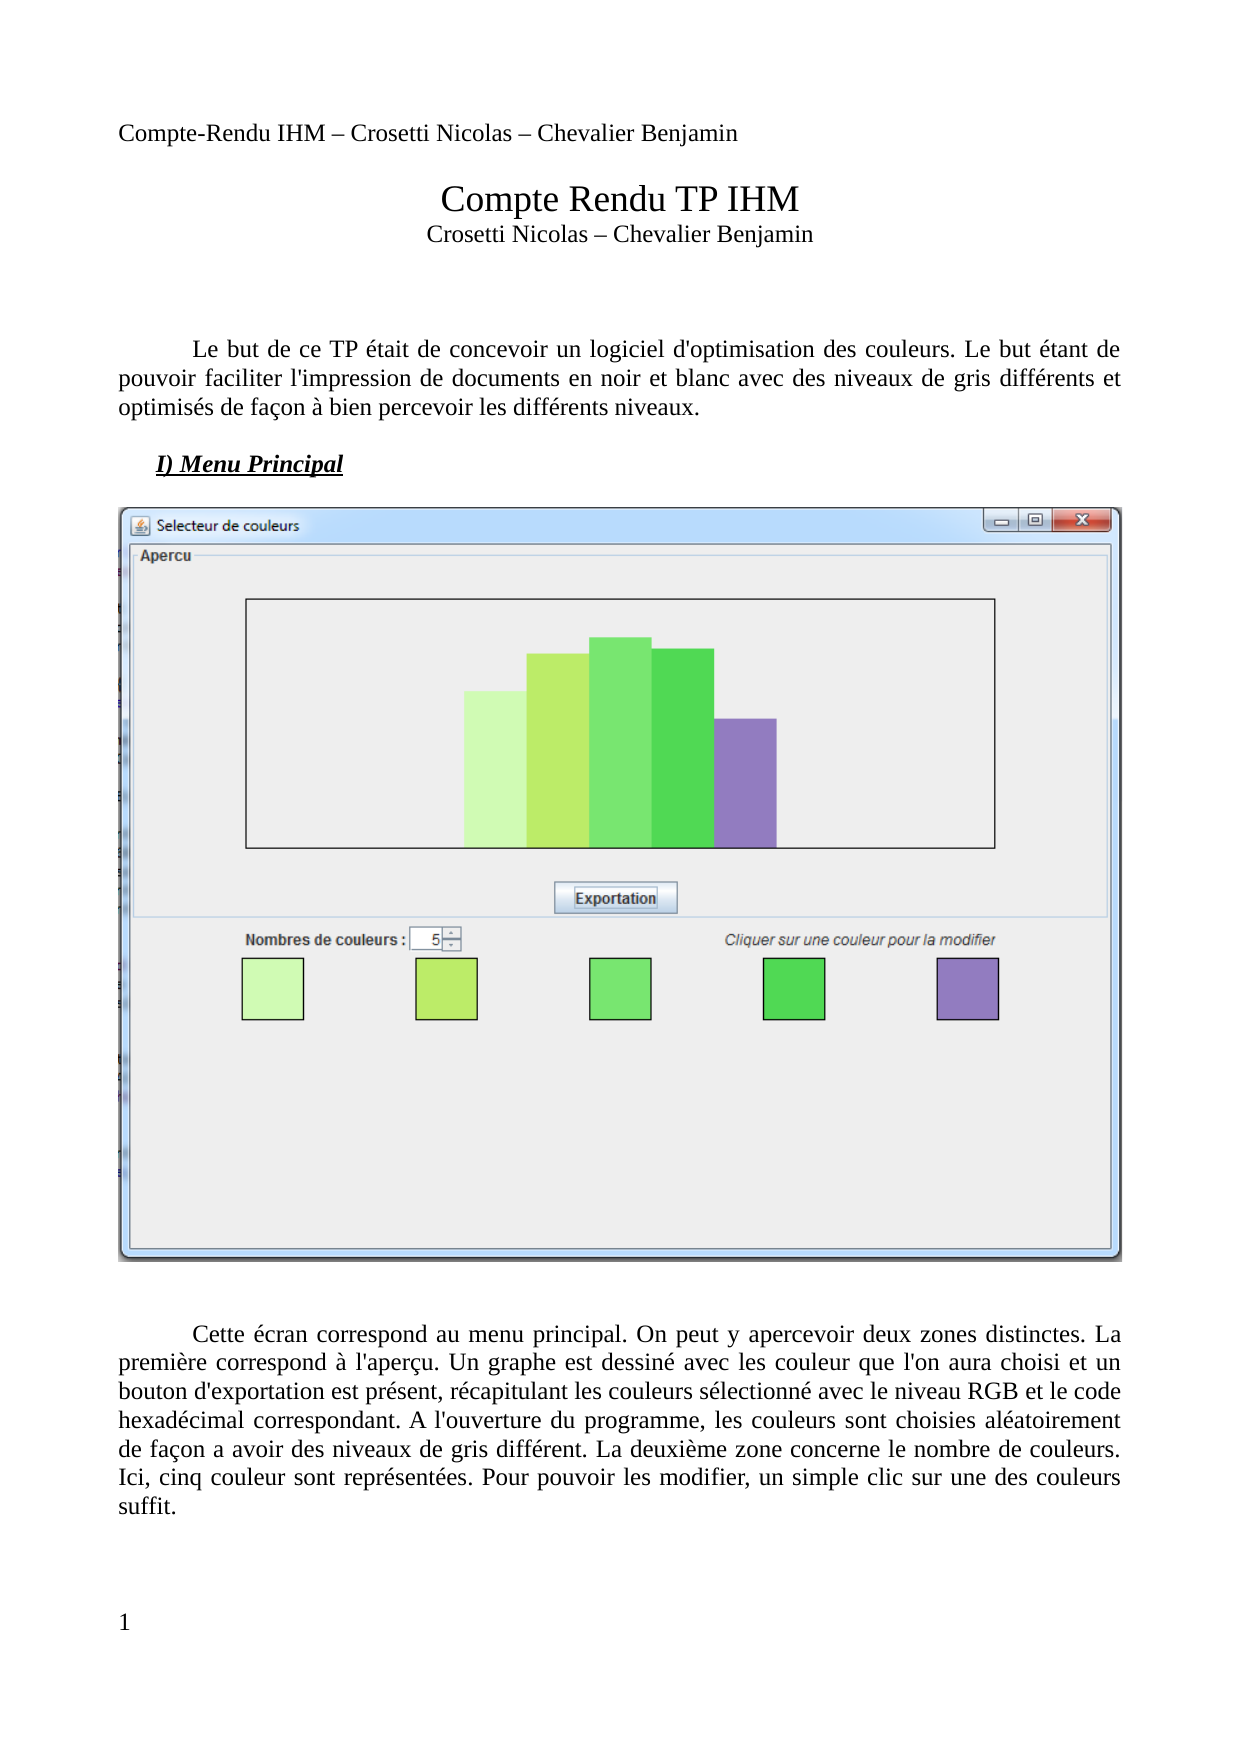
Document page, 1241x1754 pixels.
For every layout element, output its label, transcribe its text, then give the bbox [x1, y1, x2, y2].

text Crosetti Nicolas – Chevalier Benjamin [118, 219, 1122, 248]
text Le but de ce TP était de concevoir un logiciel d'optimisation des couleurs. Le but étant de pouvoir faciliter l'impression de documents en noir et blanc avec des niveaux de gris différents et optimisés de façon à bien percevoir les différents niveaux. [118, 334, 1122, 421]
text Cette écran correspond au menu principal. On peut y apercevoir deux zones distinctes. La première correspond à l'aperçu. Un graphe est dessiné avec les couleur que l'on aura choisi et un bouton d'exportation est présent, récapitulant les couleurs sélectionné avec le niveau RGB et le code hexadécimal correspondant. A l'ouverture du programme, les couleurs sont choisies aléatoirement de façon a avoir des niveaux de gris différent. La deuxième zone concerne le nombre de couleurs. Ici, cinq couleur sont représentées. Pour pouvoir les modifier, un simple clic sur une des couleurs suffit. [118, 1319, 1122, 1520]
picture [118, 507, 1123, 1262]
list I) Menu Principal [118, 449, 1122, 478]
text Compte Rendu TP IHM [118, 176, 1122, 219]
